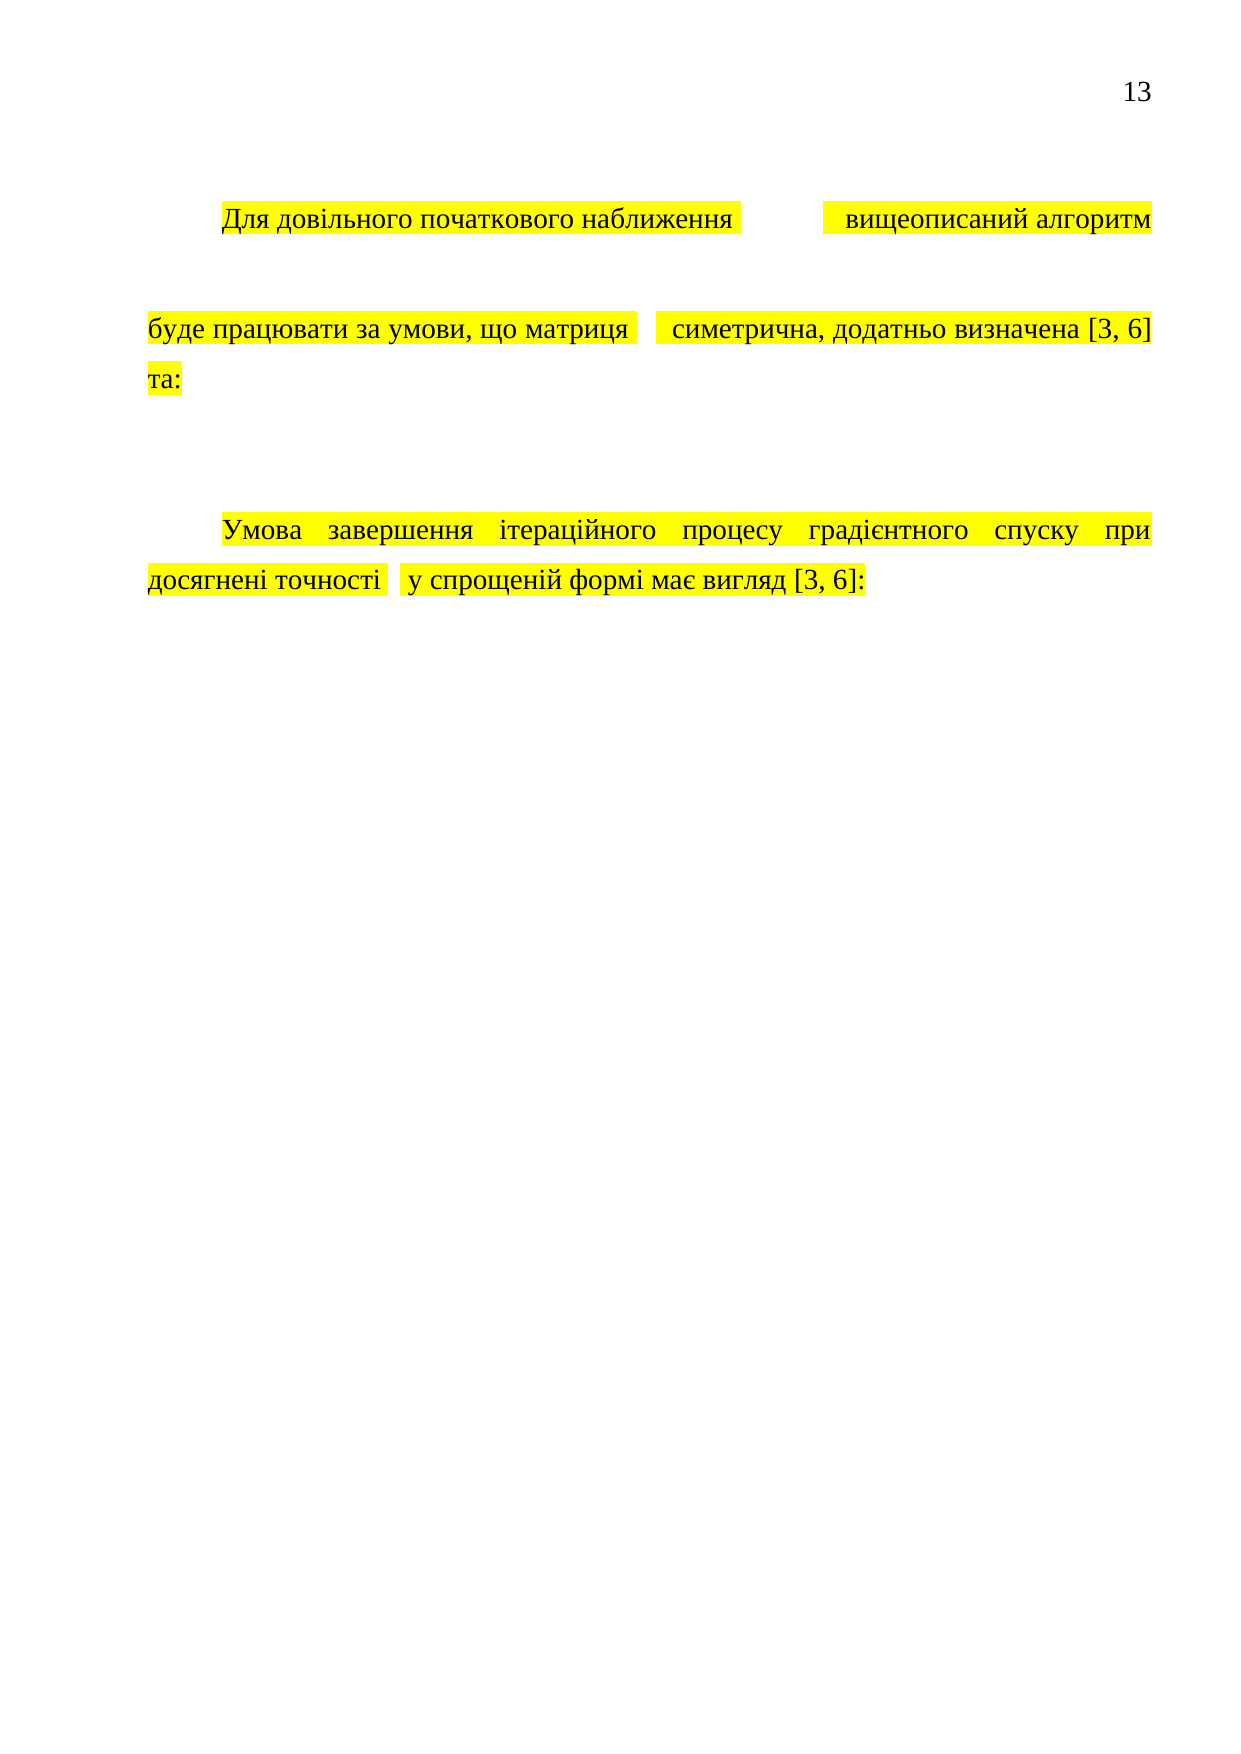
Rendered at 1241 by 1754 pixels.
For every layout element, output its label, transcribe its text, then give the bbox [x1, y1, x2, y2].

text Умова завершення ітераційного процесу градієнтного спуску при досягнені точності у спрощеній формі має вигляд [3, 6]: [148, 512, 1152, 596]
text Для довільного початкового наближення вищеописаний алгоритм буде працювати за умови, що матриця симетрична, додатньо визначена [3, 6] та: [148, 141, 1152, 395]
